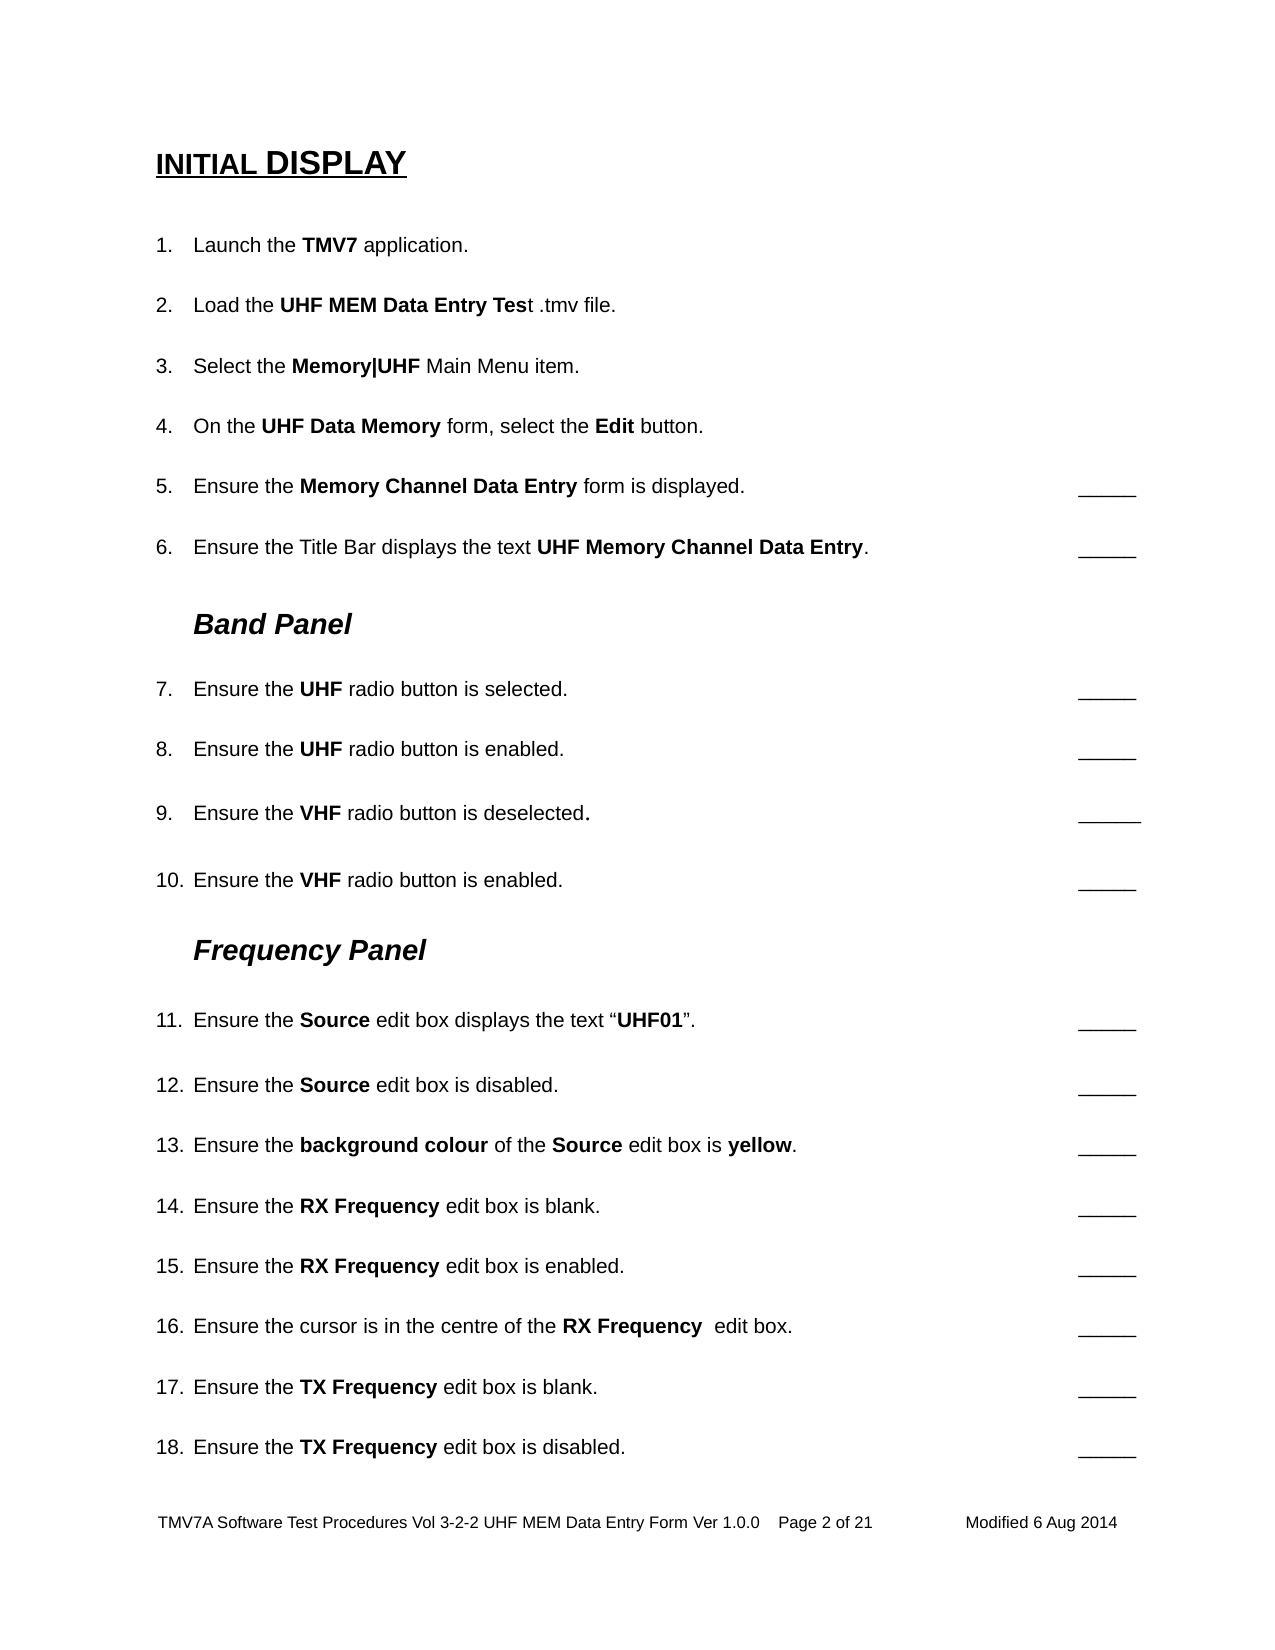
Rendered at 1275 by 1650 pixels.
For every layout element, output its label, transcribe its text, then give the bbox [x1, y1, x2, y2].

list Load the UHF MEM Data Entry Test .tmv file. [156, 293, 1157, 341]
list Ensure the UHF radio button is enabled. _____ [156, 737, 1157, 785]
list Ensure the TX Frequency edit box is blank. _____ [156, 1375, 1157, 1423]
list Ensure the UHF radio button is selected. _____ [156, 677, 1157, 724]
list Ensure the Source edit box displays the text “UHF01”. _____ [156, 1007, 1157, 1060]
list Ensure the TX Frequency edit box is disabled. _____ [156, 1435, 1157, 1483]
subtitle INITIAL DISPLAY [118, 143, 1157, 220]
list Ensure the Title Bar displays the text UHF Memory Channel Data Entry. _____ Band Panel [156, 535, 1157, 664]
list Ensure the RX Frequency edit box is blank. _____ [156, 1193, 1157, 1241]
list On the UHF Data Memory form, select the Edit button. [156, 414, 1157, 462]
list Ensure the VHF radio button is deselected. _____ [156, 797, 1157, 855]
list Frequency Panel [156, 933, 1157, 995]
list Launch the TMV7 application. [156, 233, 1157, 281]
list Ensure the Source edit box is disabled. _____ [156, 1073, 1157, 1121]
list Ensure the VHF radio button is enabled. _____ [156, 867, 1157, 920]
list Select the Memory|UHF Main Menu item. [156, 353, 1157, 401]
list Ensure the Memory Channel Data Entry form is displayed. _____ [156, 474, 1157, 522]
list Ensure the cursor is in the centre of the RX Frequency edit box. _____ [156, 1314, 1157, 1362]
list Ensure the background colour of the Source edit box is yellow. _____ [156, 1133, 1157, 1181]
list Ensure the RX Frequency edit box is enabled. _____ [156, 1254, 1157, 1302]
